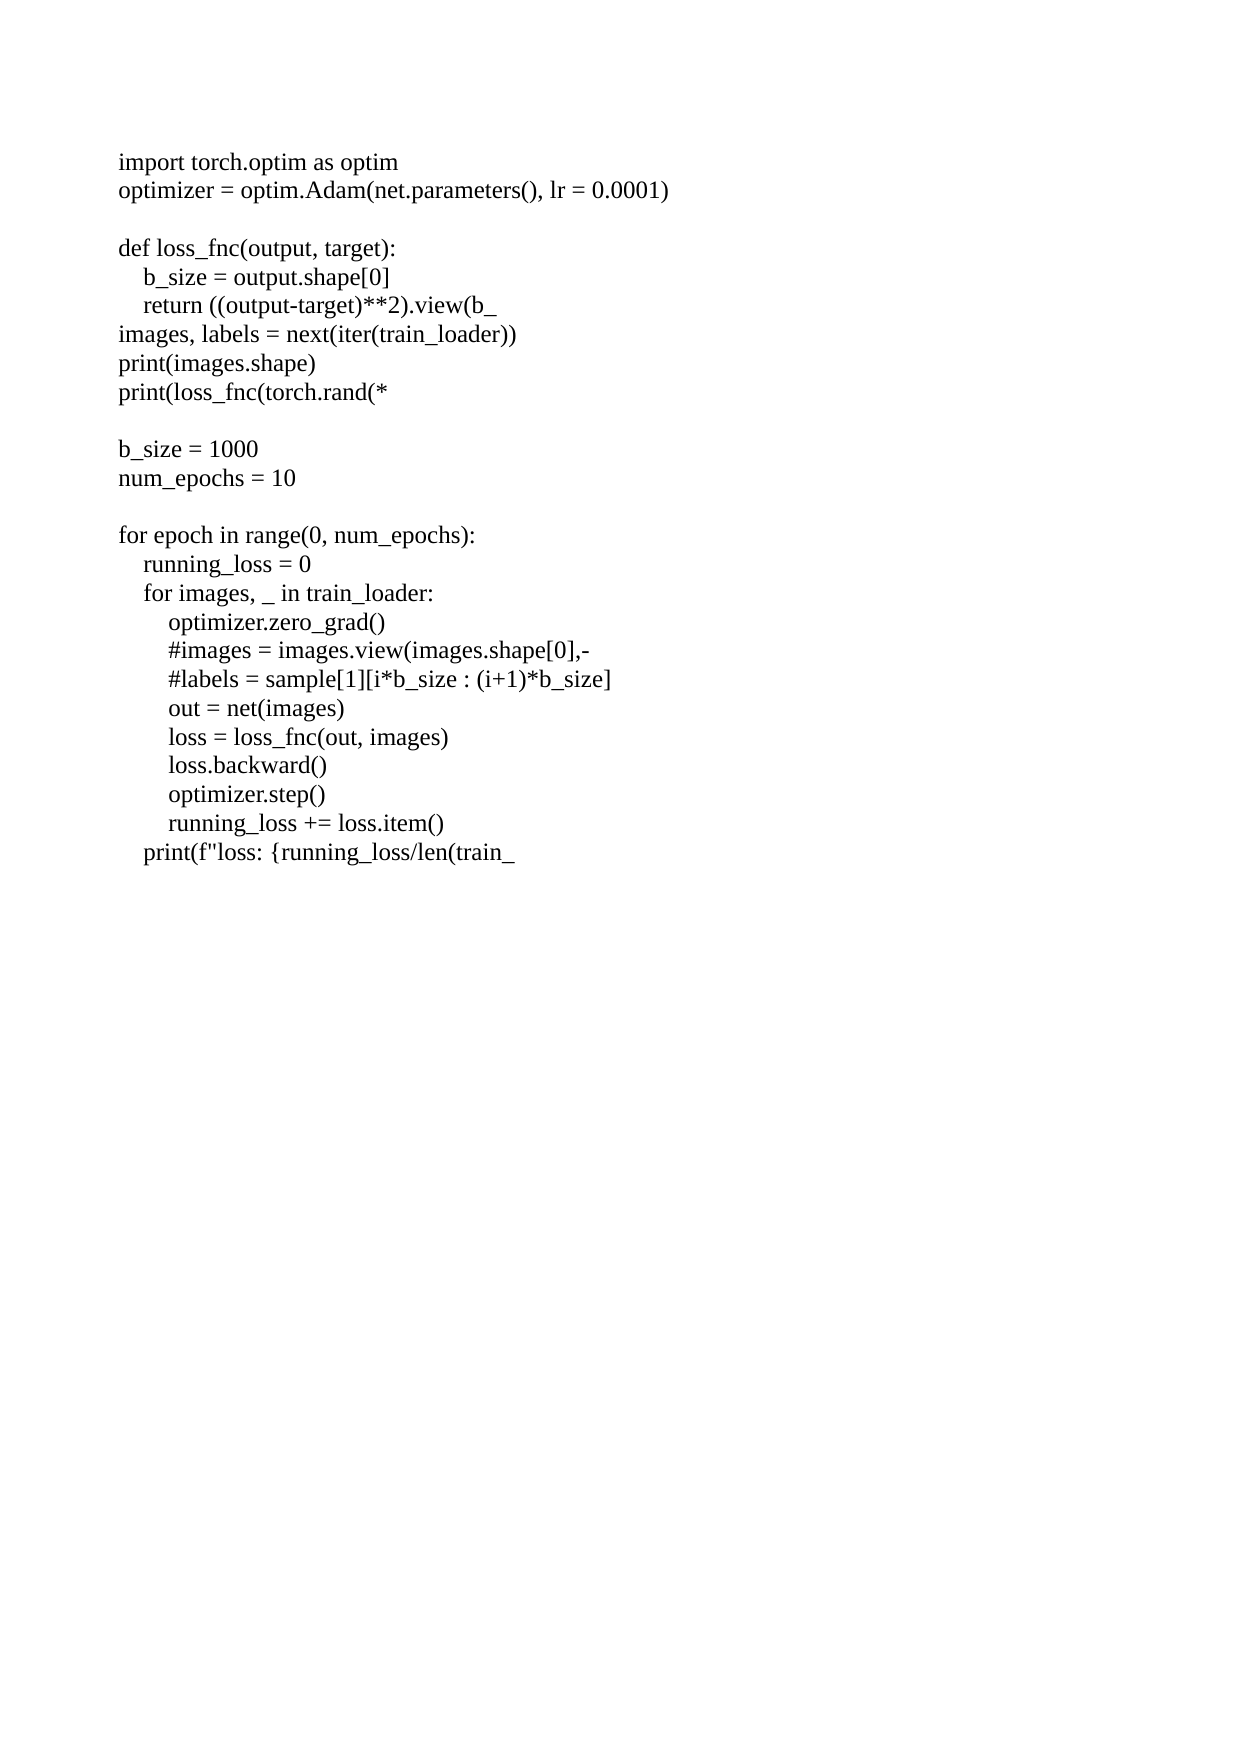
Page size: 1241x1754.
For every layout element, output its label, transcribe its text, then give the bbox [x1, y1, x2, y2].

text b_size = 1000 num_epochs = 10 for epoch in range(0, num_epochs): running_loss = 0 for images, _ in train_loader: optimizer.zero_grad() #images = images.view(images.shape[0],- #labels = sample[1][i*b_size : (i+1)*b_size] out = net(images) loss = loss_fnc(out, images) loss.backward() optimizer.step() running_loss += loss.item() print(f"loss: {running_loss/len(train_ [118, 434, 1122, 866]
text import torch.optim as optim optimizer = optim.Adam(net.parameters(), lr = 0.0001) def loss_fnc(output, target): b_size = output.shape[0] return ((output-target)**2).view(b_ images, labels = next(iter(train_loader)) print(images.shape) print(loss_fnc(torch.rand(* [118, 147, 1122, 406]
